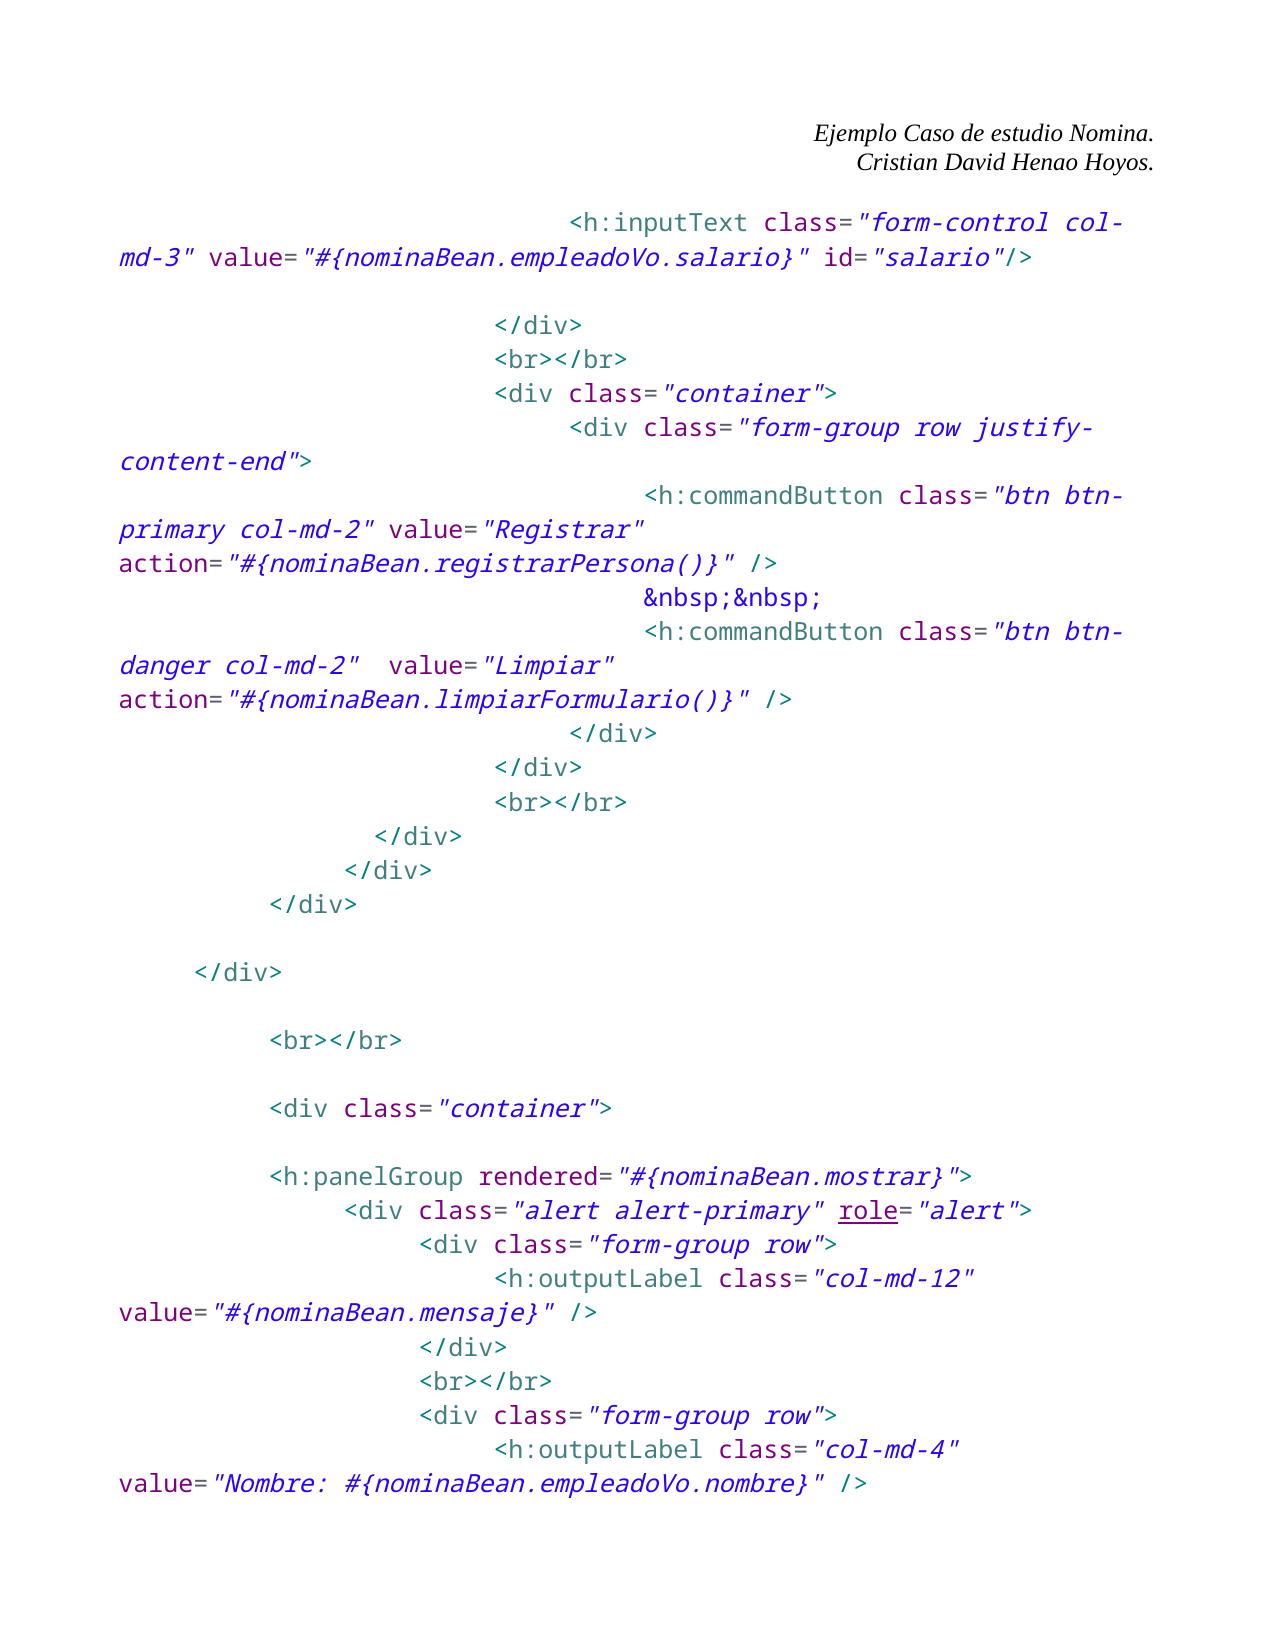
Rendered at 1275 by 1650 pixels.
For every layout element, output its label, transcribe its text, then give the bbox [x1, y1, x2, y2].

text </div> [118, 852, 1157, 886]
text <h:outputLabel class="col-md-4" value="Nombre: #{nominaBean.empleadoVo.nombre}" /> [118, 1431, 1157, 1499]
text <h:panelGroup rendered="#{nominaBean.mostrar}"> [118, 1159, 1157, 1193]
text <h:commandButton class="btn btn-danger col-md-2" value="Limpiar" action="#{nominaBean.limpiarFormulario()}" /> [118, 614, 1157, 716]
text <h:inputText class="form-control col-md-3" value="#{nominaBean.empleadoVo.salario}" id="salario"/> [118, 205, 1157, 273]
text <div class="container"> [118, 375, 1157, 409]
text </div> [118, 307, 1157, 341]
text <br></br> [118, 1363, 1157, 1397]
text </div> [118, 1329, 1157, 1363]
text &nbsp;&nbsp; [118, 580, 1157, 614]
text <div class="form-group row"> [118, 1227, 1157, 1261]
text <h:commandButton class="btn btn-primary col-md-2" value="Registrar" action="#{nominaBean.registrarPersona()}" /> [118, 478, 1157, 580]
text </div> [118, 886, 1157, 920]
text </div> [118, 750, 1157, 784]
text <br></br> [118, 1023, 1157, 1057]
text <div class="alert alert-primary" role="alert"> [118, 1193, 1157, 1227]
text <br></br> [118, 341, 1157, 375]
text <div class="container"> [118, 1091, 1157, 1125]
text </div> [118, 954, 1157, 988]
text <div class="form-group row"> [118, 1397, 1157, 1431]
text <div class="form-group row justify-content-end"> [118, 409, 1157, 478]
text </div> [118, 818, 1157, 852]
text </div> [118, 716, 1157, 750]
text <h:outputLabel class="col-md-12" value="#{nominaBean.mensaje}" /> [118, 1261, 1157, 1329]
text <br></br> [118, 784, 1157, 818]
